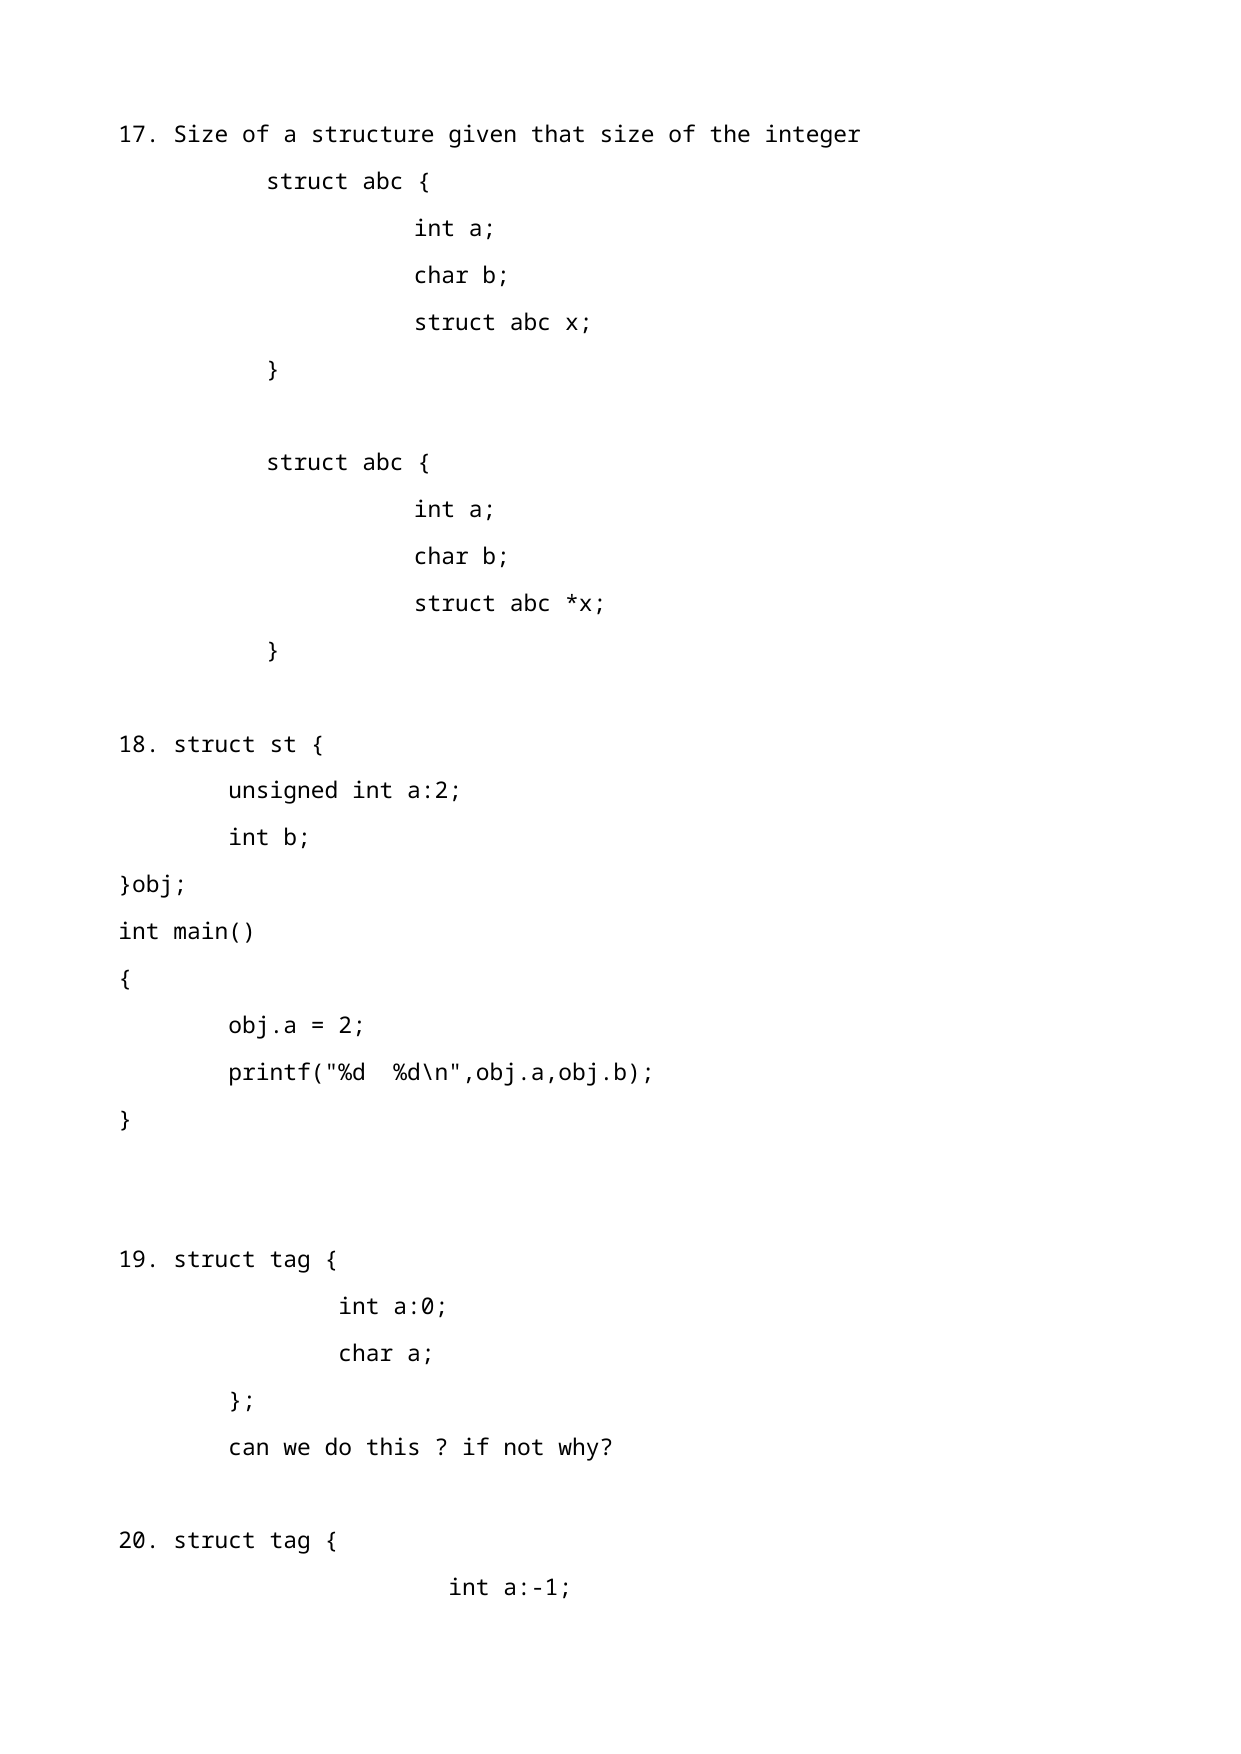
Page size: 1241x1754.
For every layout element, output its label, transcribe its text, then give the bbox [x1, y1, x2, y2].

text }; [118, 1384, 1122, 1415]
text } [118, 634, 1122, 665]
text int main() [118, 915, 1122, 946]
text } [118, 1102, 1122, 1134]
text obj.a = 2; [118, 1009, 1122, 1040]
text 18. struct st { [118, 727, 1122, 759]
text } [118, 352, 1122, 384]
text int b; [118, 821, 1122, 852]
text 17. Size of a structure given that size of the integer [118, 118, 1122, 149]
text int a; [118, 212, 1122, 243]
text 19. struct tag { [118, 1243, 1122, 1274]
text struct abc *x; [118, 587, 1122, 618]
text char b; [118, 540, 1122, 571]
text 20. struct tag { [118, 1524, 1122, 1556]
text printf("%d %d\n",obj.a,obj.b); [118, 1056, 1122, 1087]
text can we do this ? if not why? [118, 1431, 1122, 1462]
text struct abc { [118, 165, 1122, 196]
text char a; [118, 1337, 1122, 1368]
text int a:-1; [118, 1571, 1122, 1602]
text char b; [118, 259, 1122, 290]
text struct abc x; [118, 306, 1122, 337]
text }obj; [118, 868, 1122, 899]
text { [118, 962, 1122, 993]
text int a; [118, 493, 1122, 524]
text unsigned int a:2; [118, 774, 1122, 806]
text struct abc { [118, 446, 1122, 477]
text int a:0; [118, 1290, 1122, 1321]
